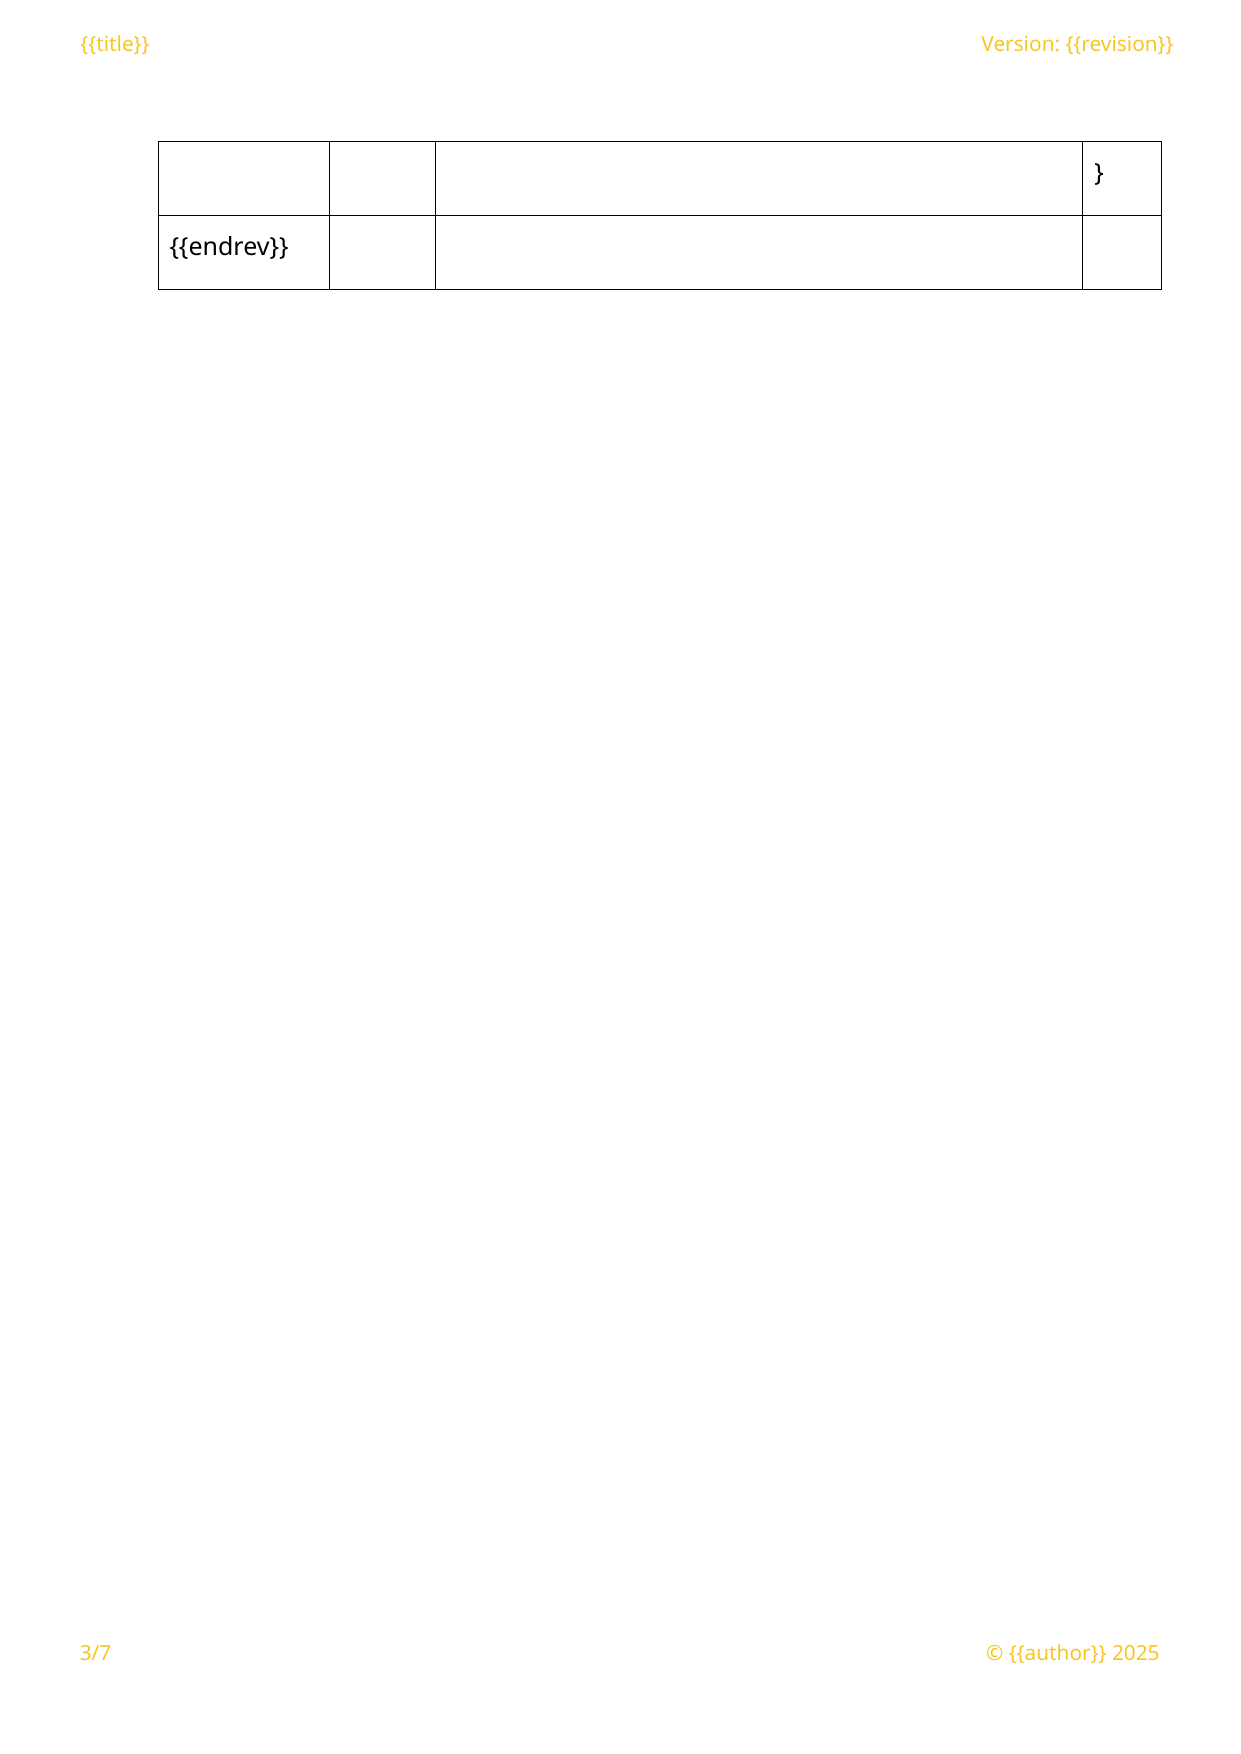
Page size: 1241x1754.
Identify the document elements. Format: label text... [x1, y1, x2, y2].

table_cell [1083, 216, 1161, 289]
table_cell [436, 216, 1082, 289]
table_cell [159, 142, 329, 215]
table_cell } [1083, 142, 1161, 215]
table_cell [330, 216, 435, 289]
table_cell {{endrev}} [159, 216, 329, 289]
table_cell [330, 142, 435, 215]
table_cell [436, 142, 1082, 215]
